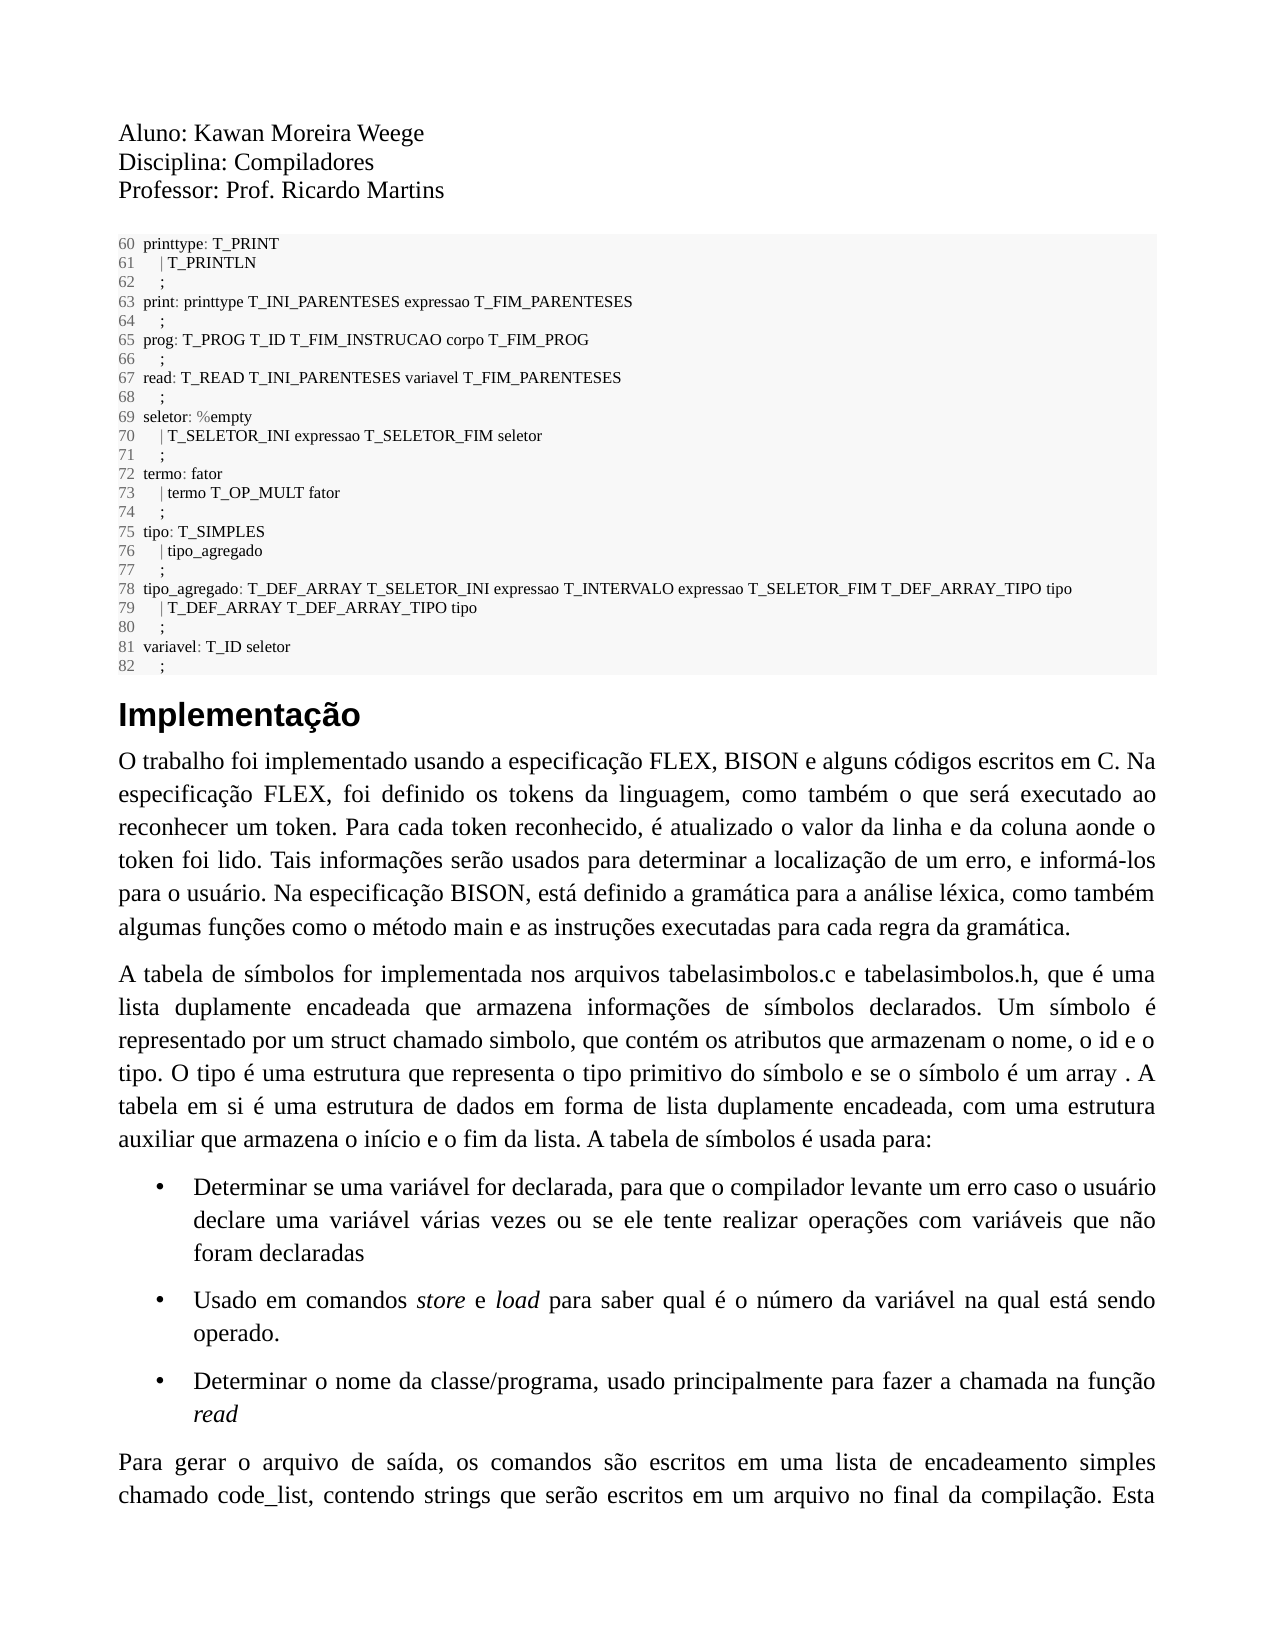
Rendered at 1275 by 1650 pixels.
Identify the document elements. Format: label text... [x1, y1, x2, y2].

text 63 print: printtype T_INI_PARENTESES expressao T_FIM_PARENTESES [118, 291, 1157, 311]
text 78 tipo_agregado: T_DEF_ARRAY T_SELETOR_INI expressao T_INTERVALO expressao T_SELETOR_FIM T_DEF_ARRAY_TIPO tipo [118, 579, 1157, 598]
text 60 printtype: T_PRINT [118, 234, 1157, 253]
text Para gerar o arquivo de saída, os comandos são escritos em uma lista de encadeamento simples chamado code_list, contendo strings que serão escritos em um arquivo no final da compilação. Esta [118, 1447, 1157, 1508]
text 62 ; [118, 272, 1157, 291]
text 81 variavel: T_ID seletor [118, 636, 1157, 656]
text 79 | T_DEF_ARRAY T_DEF_ARRAY_TIPO tipo [118, 598, 1157, 617]
text 64 ; [118, 311, 1157, 330]
text 73 | termo T_OP_MULT fator [118, 483, 1157, 502]
text 74 ; [118, 502, 1157, 521]
text 82 ; [118, 656, 1157, 675]
text 69 seletor: %empty [118, 406, 1157, 426]
text 75 tipo: T_SIMPLES [118, 521, 1157, 541]
list Usado em comandos store e load para saber qual é o número da variável na qual está sendo operado. [156, 1286, 1157, 1347]
text 77 ; [118, 560, 1157, 579]
text 61 | T_PRINTLN [118, 253, 1157, 272]
text O trabalho foi implementado usando a especificação FLEX, BISON e alguns códigos escritos em C. Na especificação FLEX, foi definido os tokens da linguagem, como também o que será executado ao reconhecer um token. Para cada token reconhecido, é atualizado o valor da linha e da coluna aonde o token foi lido. Tais informações serão usados para determinar a localização de um erro, e informá-los para o usuário. Na especificação BISON, está definido a gramática para a análise léxica, como também algumas funções como o método main e as instruções executadas para cada regra da gramática. [118, 746, 1157, 940]
text 67 read: T_READ T_INI_PARENTESES variavel T_FIM_PARENTESES [118, 368, 1157, 387]
text 70 | T_SELETOR_INI expressao T_SELETOR_FIM seletor [118, 426, 1157, 445]
text 80 ; [118, 617, 1157, 636]
text 65 prog: T_PROG T_ID T_FIM_INSTRUCAO corpo T_FIM_PROG [118, 330, 1157, 349]
text 76 | tipo_agregado [118, 541, 1157, 560]
text 68 ; [118, 387, 1157, 406]
text A tabela de símbolos for implementada nos arquivos tabelasimbolos.c e tabelasimbolos.h, que é uma lista duplamente encadeada que armazena informações de símbolos declarados. Um símbolo é representado por um struct chamado simbolo, que contém os atributos que armazenam o nome, o id e o tipo. O tipo é uma estrutura que representa o tipo primitivo do símbolo e se o símbolo é um array . A tabela em si é uma estrutura de dados em forma de lista duplamente encadeada, com uma estrutura auxiliar que armazena o início e o fim da lista. A tabela de símbolos é usada para: [118, 959, 1157, 1153]
text 71 ; [118, 445, 1157, 464]
list Determinar o nome da classe/programa, usado principalmente para fazer a chamada na função read [156, 1366, 1157, 1428]
text 72 termo: fator [118, 464, 1157, 483]
text 66 ; [118, 349, 1157, 368]
subtitle Implementação [118, 696, 1157, 734]
list Determinar se uma variável for declarada, para que o compilador levante um erro caso o usuário declare uma variável várias vezes ou se ele tente realizar operações com variáveis que não foram declaradas [156, 1172, 1157, 1267]
